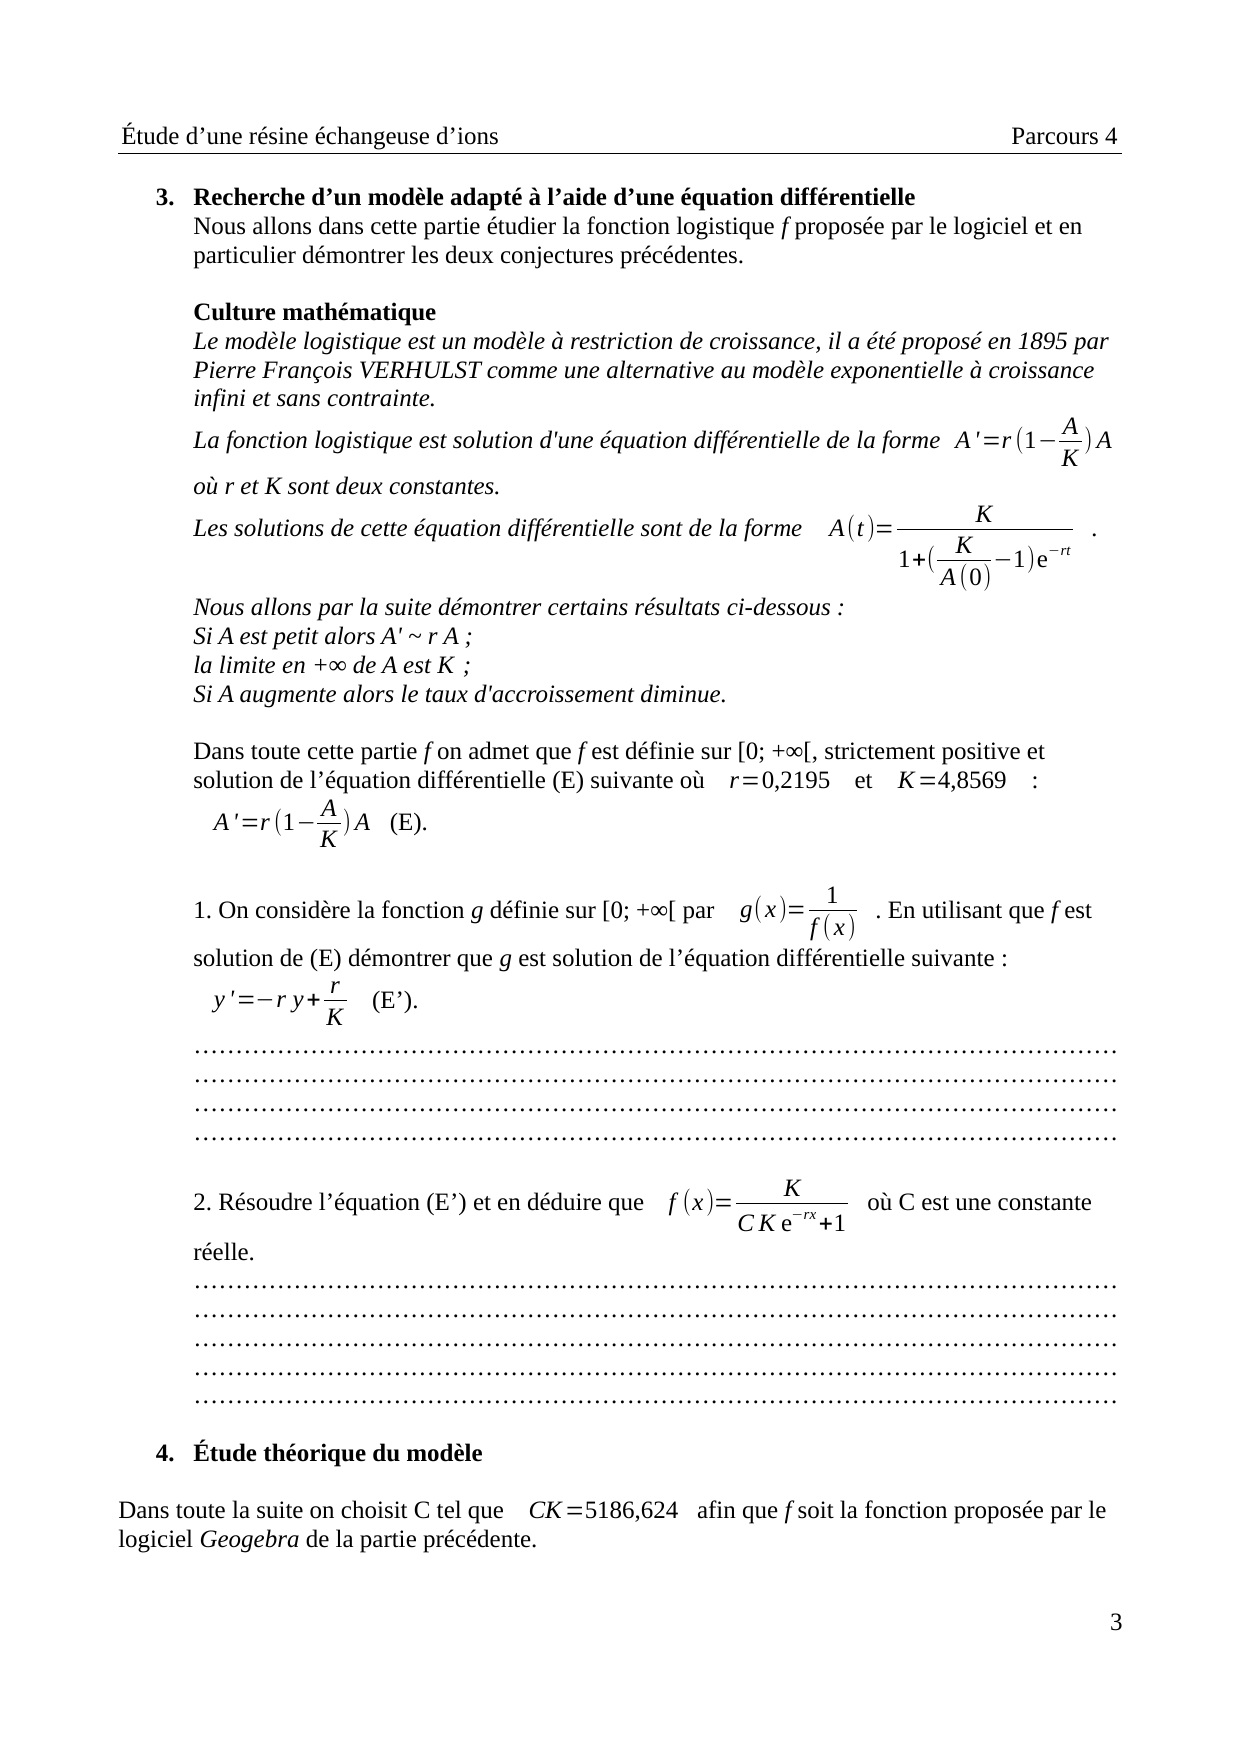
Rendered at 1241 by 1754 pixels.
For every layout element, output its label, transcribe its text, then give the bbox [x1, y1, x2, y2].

list Recherche d’un modèle adapté à l’aide d’une équation différentielle [156, 182, 1122, 211]
list Nous allons par la suite démontrer certains résultats ci-dessous : [156, 592, 1122, 621]
list Les solutions de cette équation différentielle sont de la forme . [156, 500, 1122, 592]
list Culture mathématique [156, 297, 1122, 326]
list Étude théorique du modèle [156, 1438, 1122, 1467]
list La fonction logistique est solution d'une équation différentielle de la forme où r et K sont deux constantes. [156, 412, 1122, 500]
list Si A est petit alors A' ~ r A ; [156, 621, 1122, 650]
list Nous allons dans cette partie étudier la fonction logistique f proposée par le logiciel et en particulier démontrer les deux conjectures précédentes. [156, 211, 1122, 268]
text Dans toute la suite on choisit C tel que afin que f soit la fonction proposée par le logiciel Geogebra de la partie précédente. [118, 1495, 1122, 1553]
list 2. Résoudre l’équation (E’) et en déduire que où C est une constante réelle.…………………………………………………………………………………………………………………………………………………………………………………………………………………………………………………………………………………………………………………………………………………………………………………………………………………………………………………………………………………………………………… [156, 1174, 1122, 1409]
list 1. On considère la fonction g définie sur [0; +∞[ par . En utilisant que f est solution de (E) démontrer que g est solution de l’équation différentielle suivante : (E’). ………………………………………………………………………………………………………………………………………………………………………………………………………………………………………………………………………………………………………………………………………………………………………………………………………… [156, 881, 1122, 1145]
list Dans toute cette partie f on admet que f est définie sur [0; +∞[, strictement positive et solution de l’équation différentielle (E) suivante où et : (E). [156, 736, 1122, 853]
list Si A augmente alors le taux d'accroissement diminue. [156, 679, 1122, 707]
list la limite en +∞ de A est K ; [156, 650, 1122, 679]
list Le modèle logistique est un modèle à restriction de croissance, il a été proposé en 1895 par Pierre François VERHULST comme une alternative au modèle exponentielle à croissance infini et sans contrainte. [156, 326, 1122, 412]
